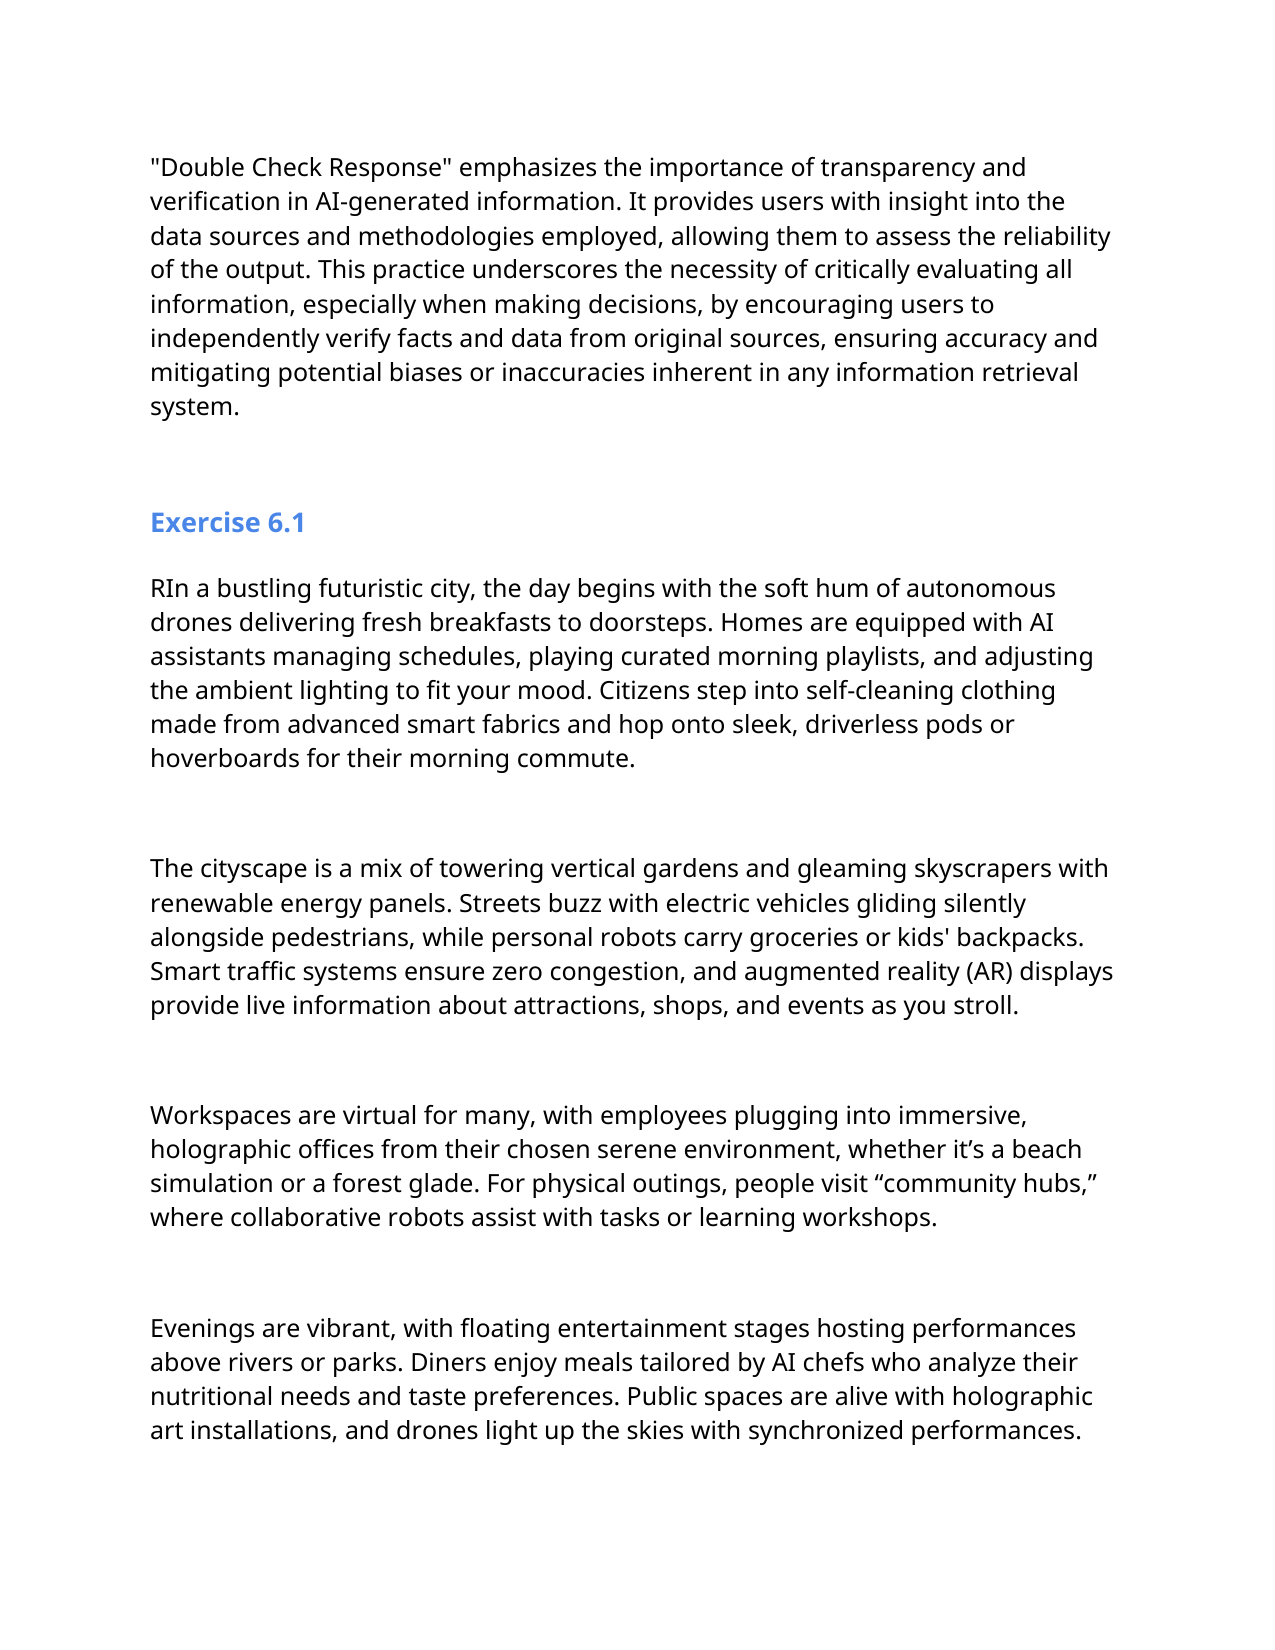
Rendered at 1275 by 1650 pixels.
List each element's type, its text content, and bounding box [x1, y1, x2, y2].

text Workspaces are virtual for many, with employees plugging into immersive, holographic offices from their chosen serene environment, whether it’s a beach simulation or a forest glade. For physical outings, people visit “community hubs,” where collaborative robots assist with tasks or learning workshops. [150, 1098, 1125, 1234]
text Evenings are vibrant, with floating entertainment stages hosting performances above rivers or parks. Diners enjoy meals tailored by AI chefs who analyze their nutritional needs and taste preferences. Public spaces are alive with holographic art installations, and drones light up the skies with synchronized performances. [150, 1310, 1125, 1447]
text RIn a bustling futuristic city, the day begins with the soft hum of autonomous drones delivering fresh breakfasts to doorsteps. Homes are equipped with AI assistants managing schedules, playing curated morning playlists, and adjusting the ambient lighting to fit your mood. Citizens step into self-cleaning clothing made from advanced smart fabrics and hop onto sleek, driverless pods or hoverboards for their morning commute. [150, 570, 1125, 775]
text "Double Check Response" emphasizes the importance of transparency and verification in AI-generated information. It provides users with insight into the data sources and methodologies employed, allowing them to assess the reliability of the output. This practice underscores the necessity of critically evaluating all information, especially when making decisions, by encouraging users to independently verify facts and data from original sources, ensuring accuracy and mitigating potential biases or inaccuracies inherent in any information retrieval system. [150, 150, 1125, 422]
subtitle Exercise 6.1 [150, 503, 1125, 540]
text The cityscape is a mix of towering vertical gardens and gleaming skyscrapers with renewable energy panels. Streets buzz with electric vehicles gliding silently alongside pedestrians, while personal robots carry groceries or kids' backpacks. Smart traffic systems ensure zero congestion, and augmented reality (AR) displays provide live information about attractions, shops, and events as you stroll. [150, 851, 1125, 1021]
